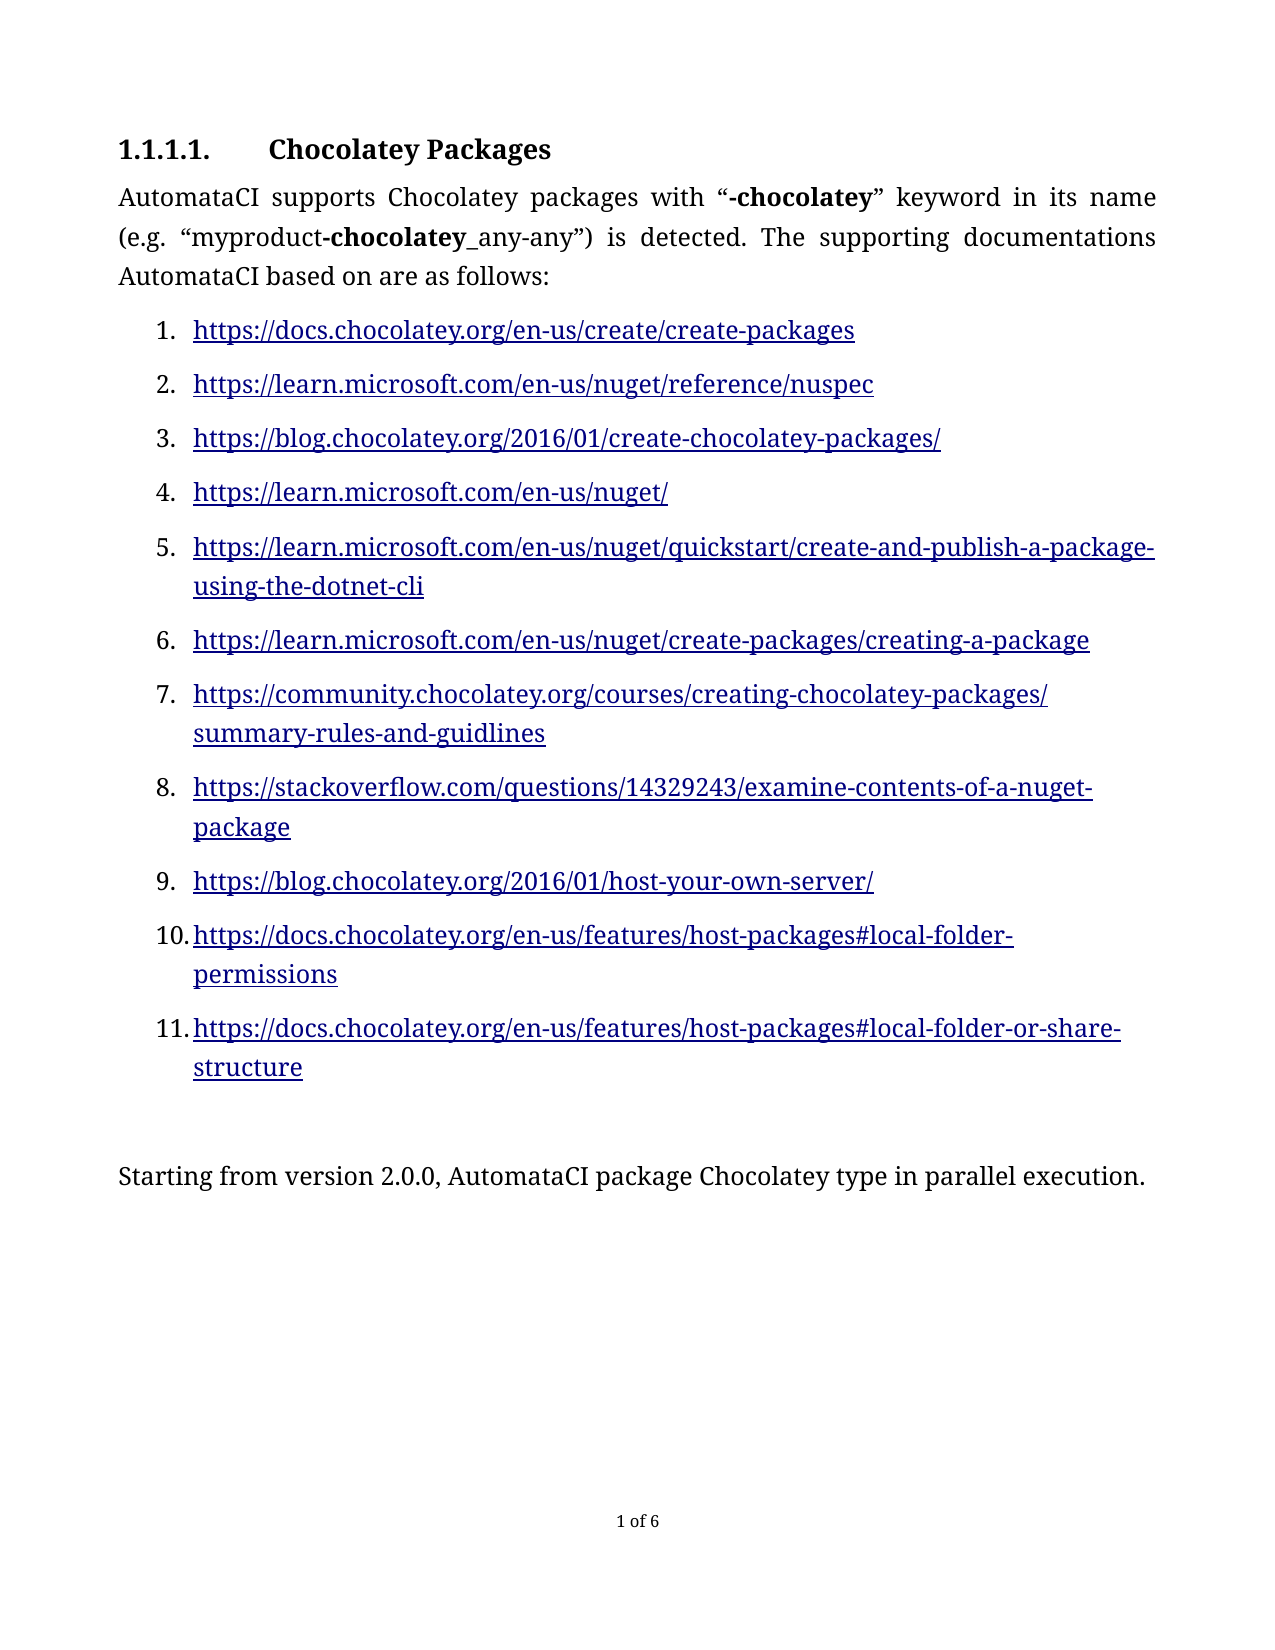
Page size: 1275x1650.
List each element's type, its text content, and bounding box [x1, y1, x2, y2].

list https://learn.microsoft.com/en-us/nuget/ [156, 475, 1157, 509]
list https://learn.microsoft.com/en-us/nuget/quickstart/create-and-publish-a-package-using-the-dotnet-cli [156, 529, 1157, 602]
list https://learn.microsoft.com/en-us/nuget/create-packages/creating-a-package [156, 622, 1157, 657]
list https://community.chocolatey.org/courses/creating-chocolatey-packages/summary-rules-and-guidlines [156, 677, 1157, 750]
list https://docs.chocolatey.org/en-us/features/host-packages#local-folder-permissions [156, 917, 1157, 991]
list https://docs.chocolatey.org/en-us/create/create-packages [156, 312, 1157, 347]
list https://docs.chocolatey.org/en-us/features/host-packages#local-folder-or-share-structure [156, 1011, 1157, 1084]
list https://blog.chocolatey.org/2016/01/host-your-own-server/ [156, 863, 1157, 897]
subtitle Chocolatey Packages [118, 131, 1157, 167]
list https://blog.chocolatey.org/2016/01/create-chocolatey-packages/ [156, 421, 1157, 455]
text AutomataCI supports Chocolatey packages with “-chocolatey” keyword in its name (e.g. “myproduct-chocolatey_any-any”) is detected. The supporting documentations AutomataCI based on are as follows: [118, 180, 1157, 292]
list https://stackoverflow.com/questions/14329243/examine-contents-of-a-nuget-package [156, 770, 1157, 843]
list https://learn.microsoft.com/en-us/nuget/reference/nuspec [156, 367, 1157, 401]
text Starting from version 2.0.0, AutomataCI package Chocolatey type in parallel execution. [118, 1158, 1157, 1192]
